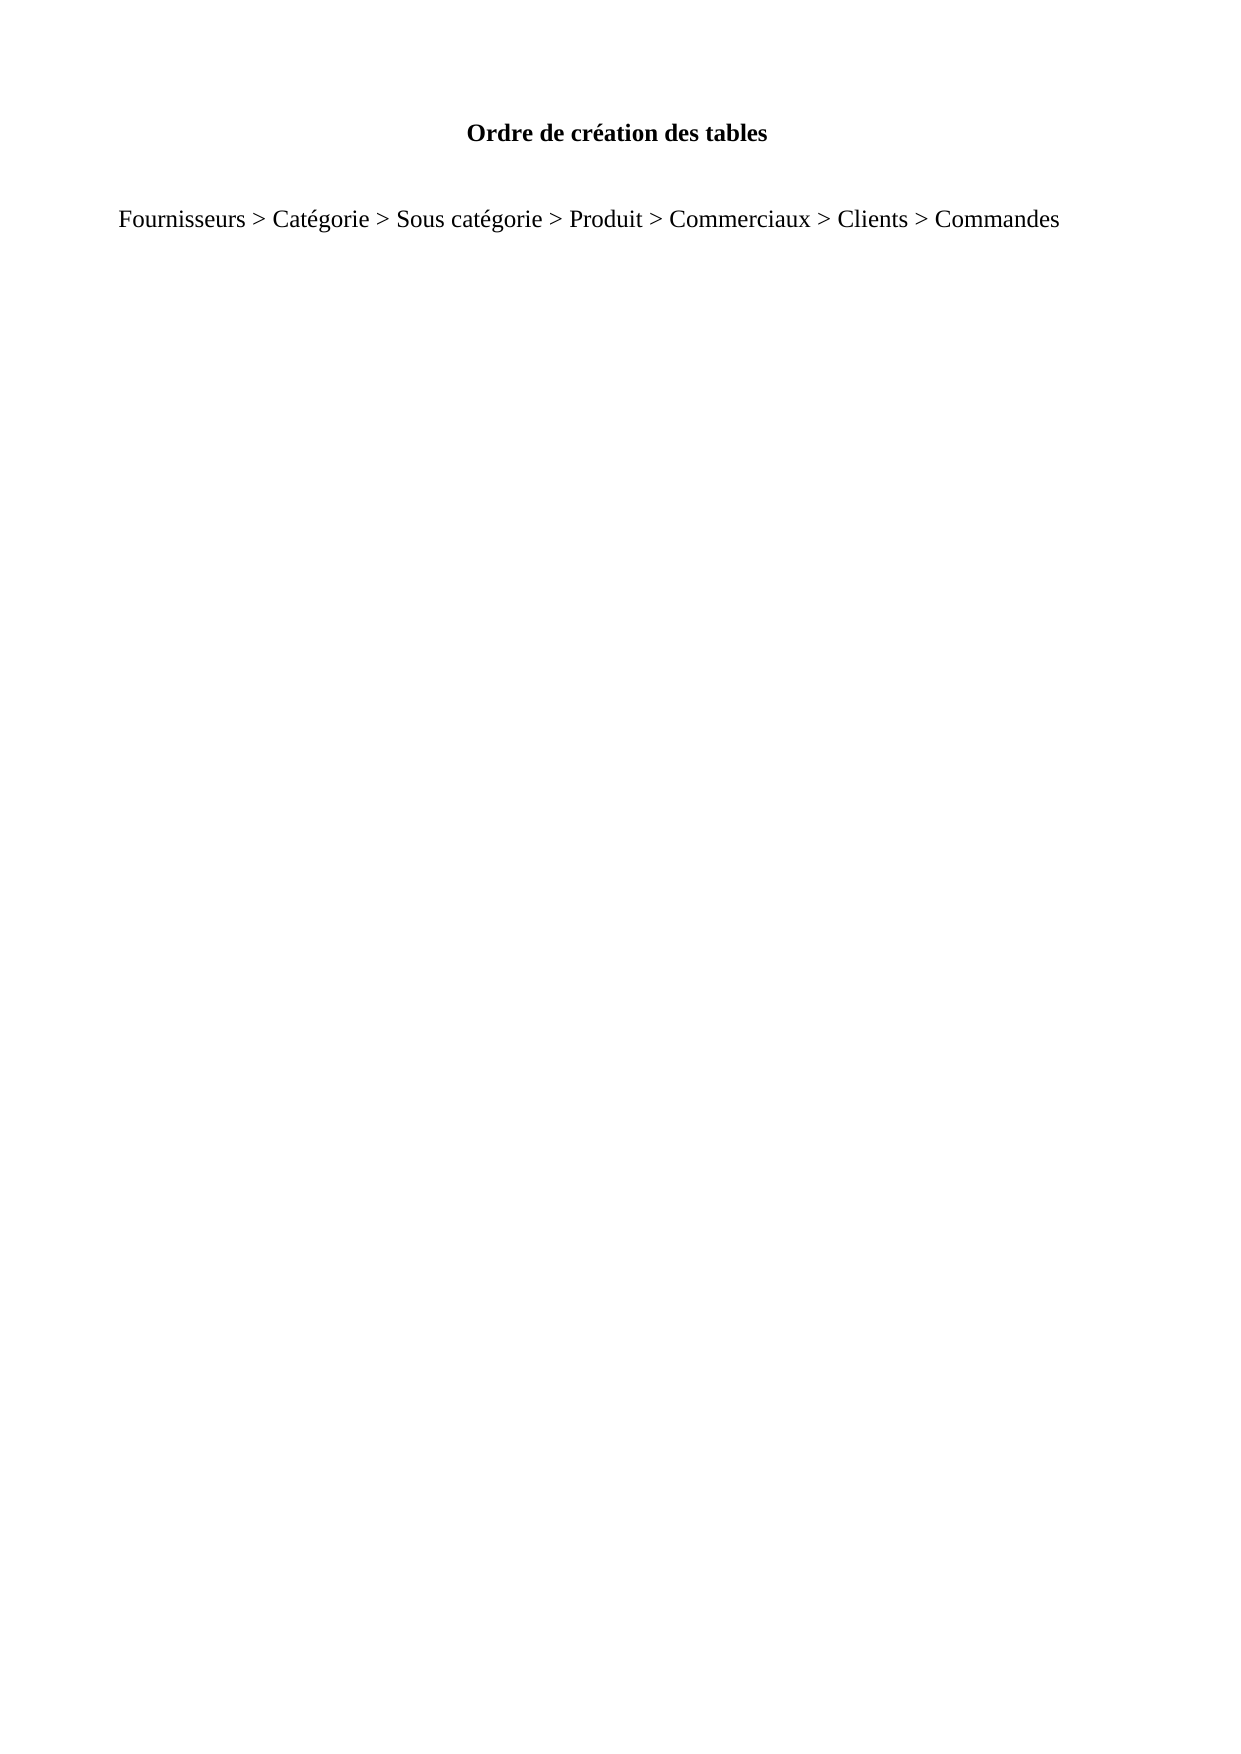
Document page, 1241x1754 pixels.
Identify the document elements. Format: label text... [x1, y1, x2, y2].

text Ordre de création des tables [118, 118, 1122, 147]
text Fournisseurs > Catégorie > Sous catégorie > Produit > Commerciaux > Clients > Commandes [118, 204, 1122, 233]
